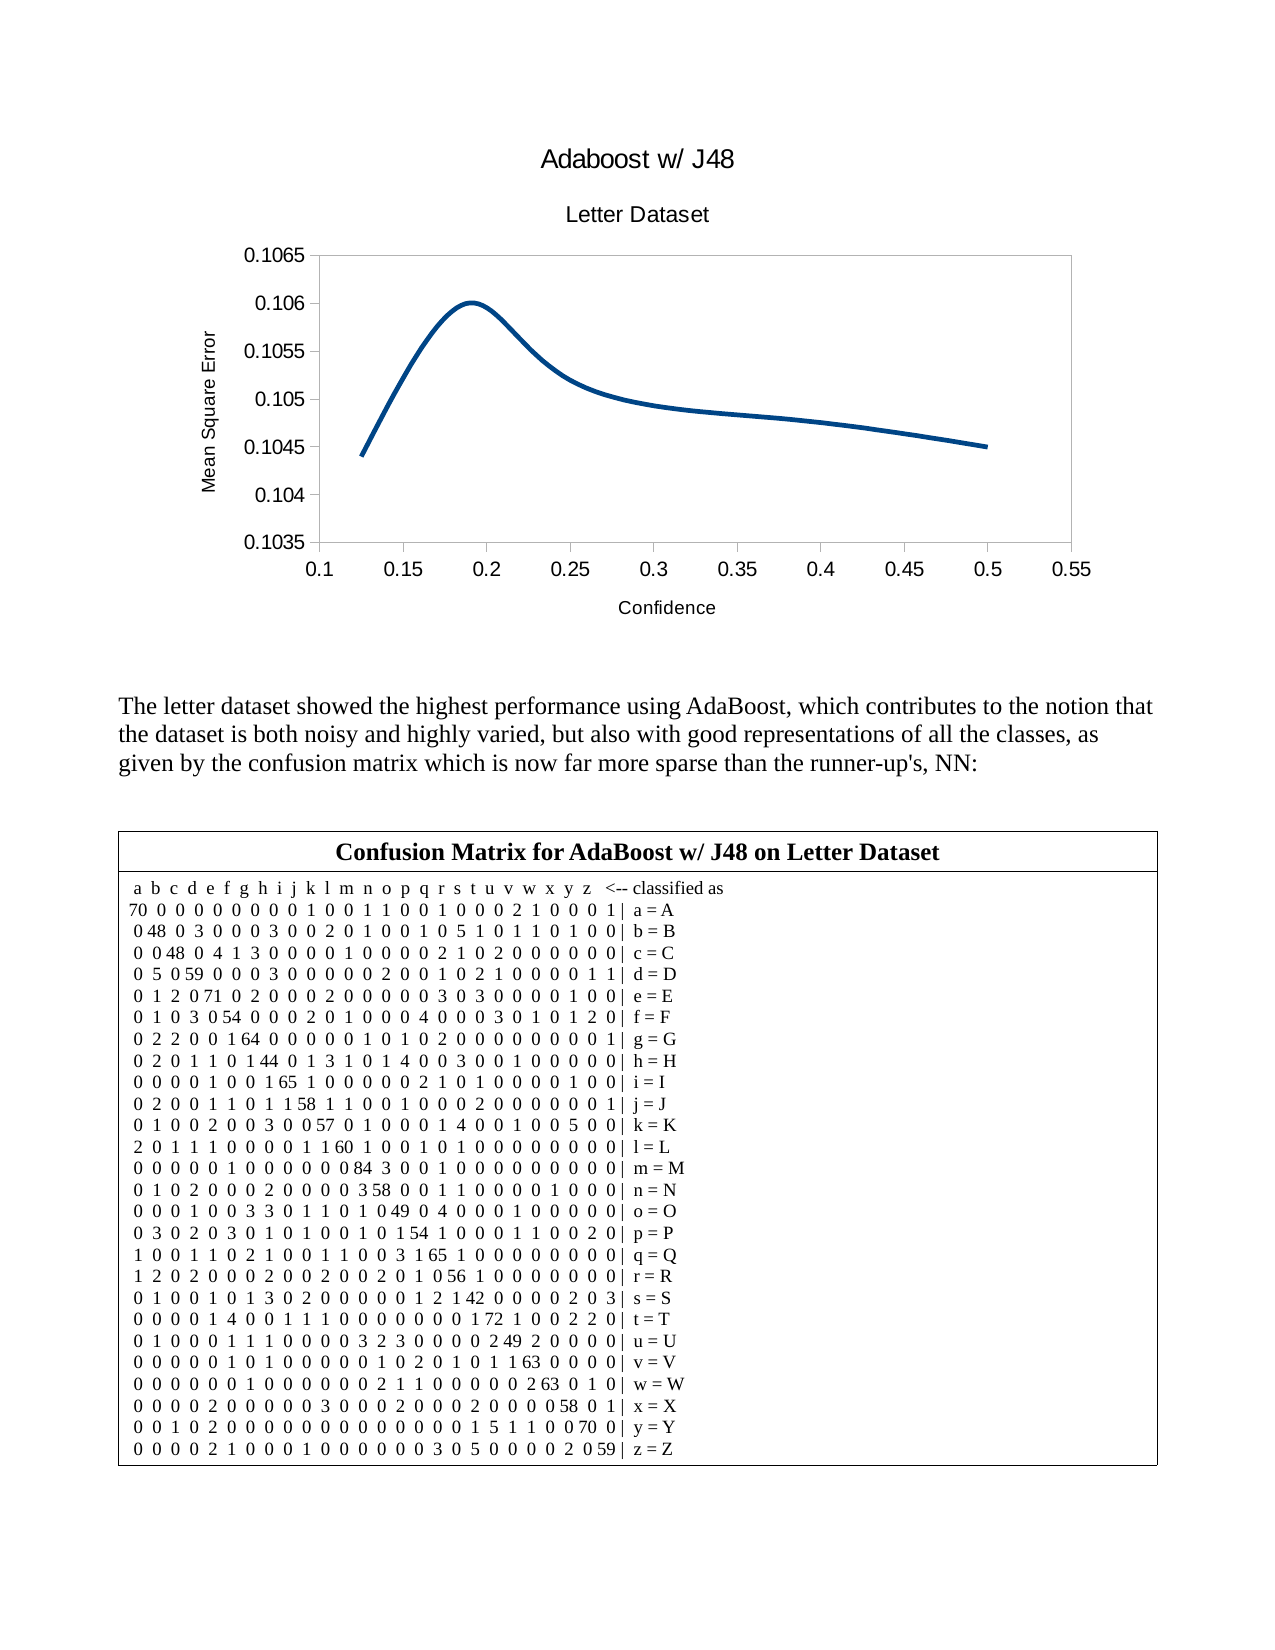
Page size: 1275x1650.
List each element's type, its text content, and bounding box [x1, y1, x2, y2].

table_header Confusion Matrix for AdaBoost w/ J48 on Letter Dataset [119, 832, 1157, 871]
table_cell a b c d e f g h i j k l m n o p q r s t u v w x y z <-- classified as 70 0 0 0 0 0 0 0 0 1 0 0 1 1 0 0 1 0 0 0 2 1 0 0 0 1 | a = A 0 48 0 3 0 0 0 3 0 0 2 0 1 0 0 1 0 5 1 0 1 1 0 1 0 0 | b = B 0 0 48 0 4 1 3 0 0 0 0 1 0 0 0 0 2 1 0 2 0 0 0 0 0 0 | c = C 0 5 0 59 0 0 0 3 0 0 0 0 0 2 0 0 1 0 2 1 0 0 0 0 1 1 | d = D 0 1 2 0 71 0 2 0 0 0 2 0 0 0 0 0 3 0 3 0 0 0 0 1 0 0 | e = E 0 1 0 3 0 54 0 0 0 2 0 1 0 0 0 4 0 0 0 3 0 1 0 1 2 0 | f = F 0 2 2 0 0 1 64 0 0 0 0 0 1 0 1 0 2 0 0 0 0 0 0 0 0 1 | g = G 0 2 0 1 1 0 1 44 0 1 3 1 0 1 4 0 0 3 0 0 1 0 0 0 0 0 | h = H 0 0 0 0 1 0 0 1 65 1 0 0 0 0 0 2 1 0 1 0 0 0 0 1 0 0 | i = I 0 2 0 0 1 1 0 1 1 58 1 1 0 0 1 0 0 0 2 0 0 0 0 0 0 1 | j = J 0 1 0 0 2 0 0 3 0 0 57 0 1 0 0 0 1 4 0 0 1 0 0 5 0 0 | k = K 2 0 1 1 1 0 0 0 0 1 1 60 1 0 0 1 0 1 0 0 0 0 0 0 0 0 | l = L 0 0 0 0 0 1 0 0 0 0 0 0 84 3 0 0 1 0 0 0 0 0 0 0 0 0 | m = M 0 1 0 2 0 0 0 2 0 0 0 0 3 58 0 0 1 1 0 0 0 0 1 0 0 0 | n = N 0 0 0 1 0 0 3 3 0 1 1 0 1 0 49 0 4 0 0 0 1 0 0 0 0 0 | o = O 0 3 0 2 0 3 0 1 0 1 0 0 1 0 1 54 1 0 0 0 1 1 0 0 2 0 | p = P 1 0 0 1 1 0 2 1 0 0 1 1 0 0 3 1 65 1 0 0 0 0 0 0 0 0 | q = Q 1 2 0 2 0 0 0 2 0 0 2 0 0 2 0 1 0 56 1 0 0 0 0 0 0 0 | r = R 0 1 0 0 1 0 1 3 0 2 0 0 0 0 0 1 2 1 42 0 0 0 0 2 0 3 | s = S 0 0 0 0 1 4 0 0 1 1 1 0 0 0 0 0 0 0 1 72 1 0 0 2 2 0 | t = T 0 1 0 0 0 1 1 1 0 0 0 0 3 2 3 0 0 0 0 2 49 2 0 0 0 0 | u = U 0 0 0 0 0 1 0 1 0 0 0 0 0 1 0 2 0 1 0 1 1 63 0 0 0 0 | v = V 0 0 0 0 0 0 1 0 0 0 0 0 0 2 1 1 0 0 0 0 0 2 63 0 1 0 | w = W 0 0 0 0 2 0 0 0 0 0 3 0 0 0 2 0 0 0 2 0 0 0 0 58 0 1 | x = X 0 0 1 0 2 0 0 0 0 0 0 0 0 0 0 0 0 0 1 5 1 1 0 0 70 0 | y = Y 0 0 0 0 2 1 0 0 0 1 0 0 0 0 0 0 3 0 5 0 0 0 0 2 0 59 | z = Z [119, 872, 1157, 1465]
text The letter dataset showed the highest performance using AdaBoost, which contributes to the notion that the dataset is both noisy and highly varied, but also with good representations of all the classes, as given by the confusion matrix which is now far more sparse than the runner-up's, NN: [118, 691, 1157, 777]
